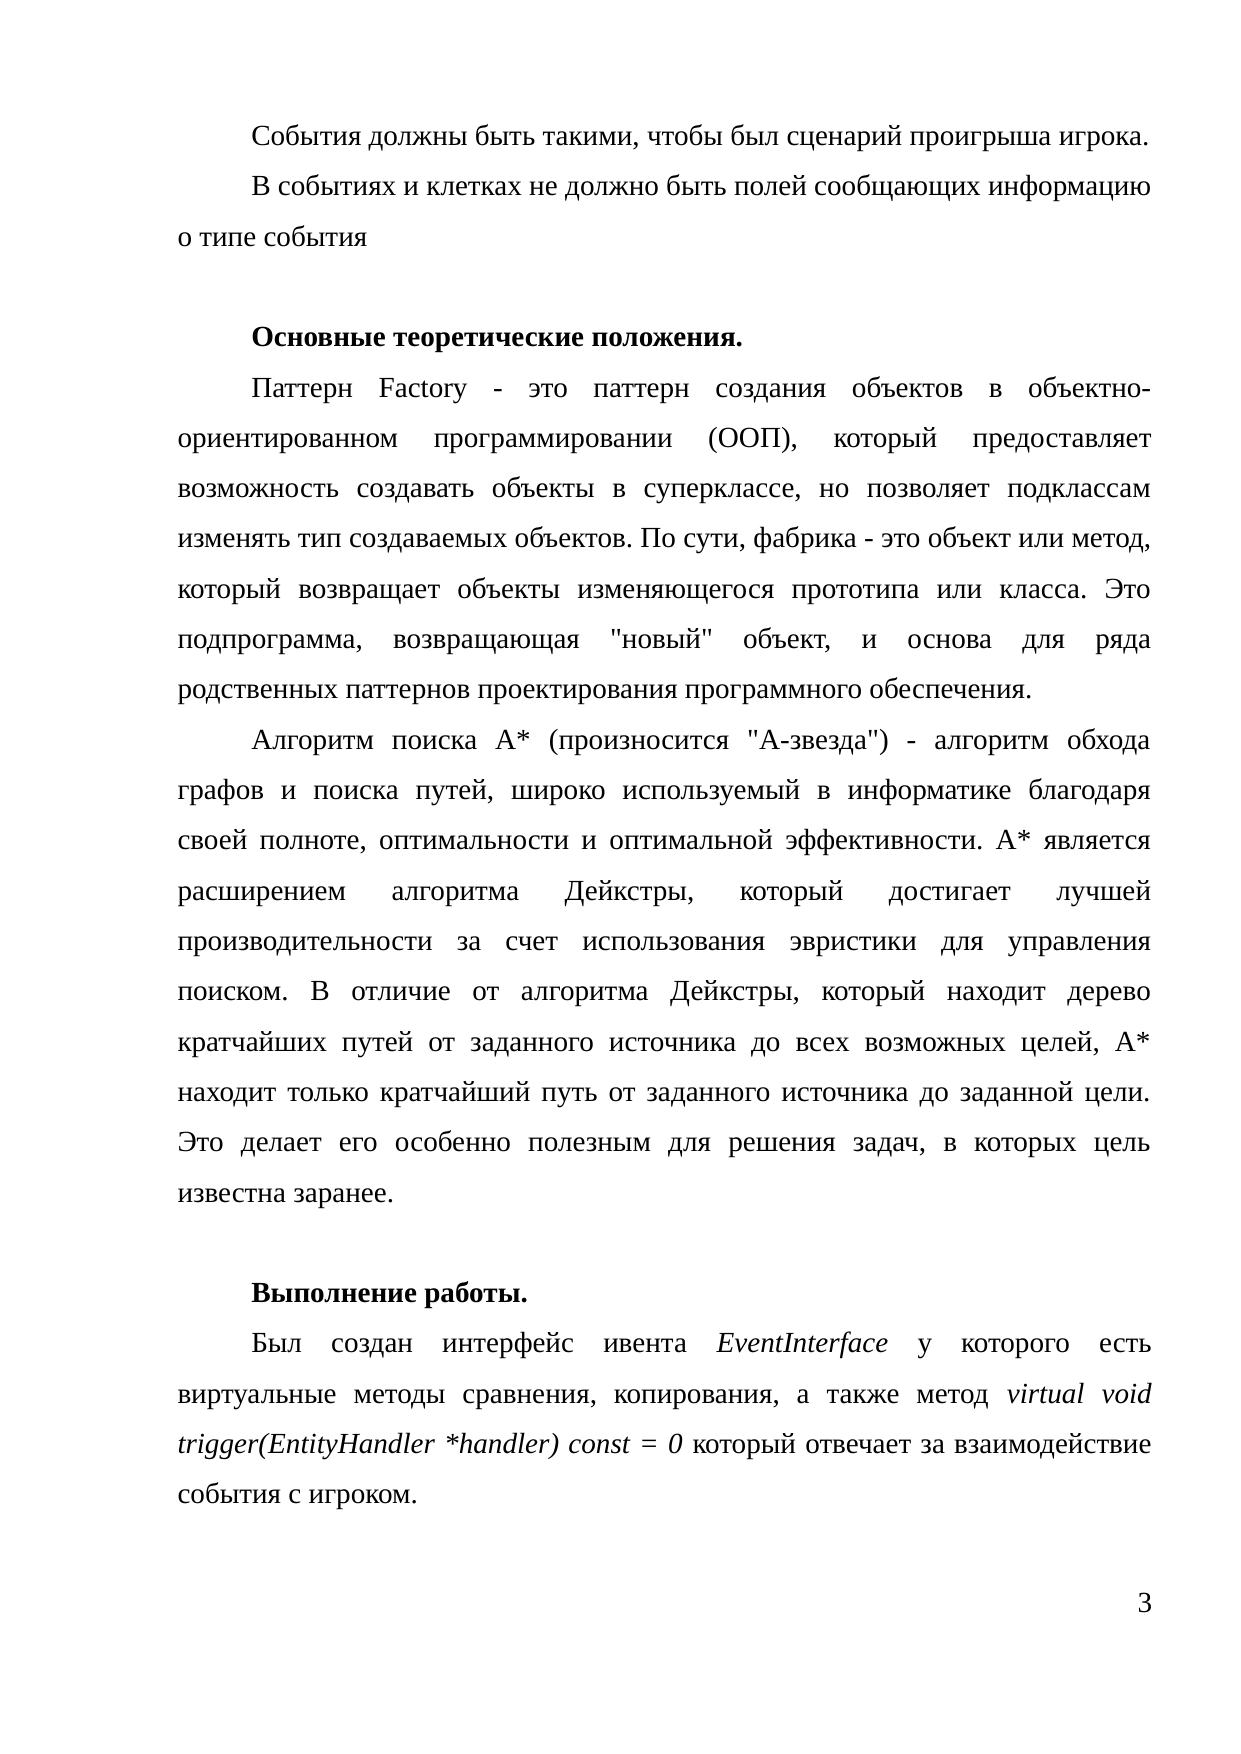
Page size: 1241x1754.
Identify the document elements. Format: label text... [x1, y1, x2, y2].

text В событиях и клетках не должно быть полей сообщающих информацию о типе события [177, 168, 1152, 252]
text События должны быть такими, чтобы был сценарий проигрыша игрока. [177, 118, 1152, 152]
text Алгоритм поиска A* (произносится "А-звезда") - алгоритм обхода графов и поиска путей, широко используемый в информатике благодаря своей полноте, оптимальности и оптимальной эффективности. A* является расширением алгоритма Дейкстры, который достигает лучшей производительности за счет использования эвристики для управления поиском. В отличие от алгоритма Дейкстры, который находит дерево кратчайших путей от заданного источника до всех возможных целей, A* находит только кратчайший путь от заданного источника до заданной цели. Это делает его особенно полезным для решения задач, в которых цель известна заранее. [177, 722, 1152, 1208]
subtitle Основные теоретические положения. [177, 319, 1152, 353]
text Паттерн Factory - это паттерн создания объектов в объектно-ориентированном программировании (ООП), который предоставляет возможность создавать объекты в суперклассе, но позволяет подклассам изменять тип создаваемых объектов. По сути, фабрика - это объект или метод, который возвращает объекты изменяющегося прототипа или класса. Это подпрограмма, возвращающая "новый" объект, и основа для ряда родственных паттернов проектирования программного обеспечения. [177, 370, 1152, 705]
subtitle Выполнение работы. [177, 1275, 1152, 1309]
text Был создан интерфейс ивента EventInterface у которого есть виртуальные методы сравнения, копирования, а также метод virtual void trigger(EntityHandler *handler) const = 0 который отвечает за взаимодействие события с игроком. [177, 1326, 1152, 1510]
